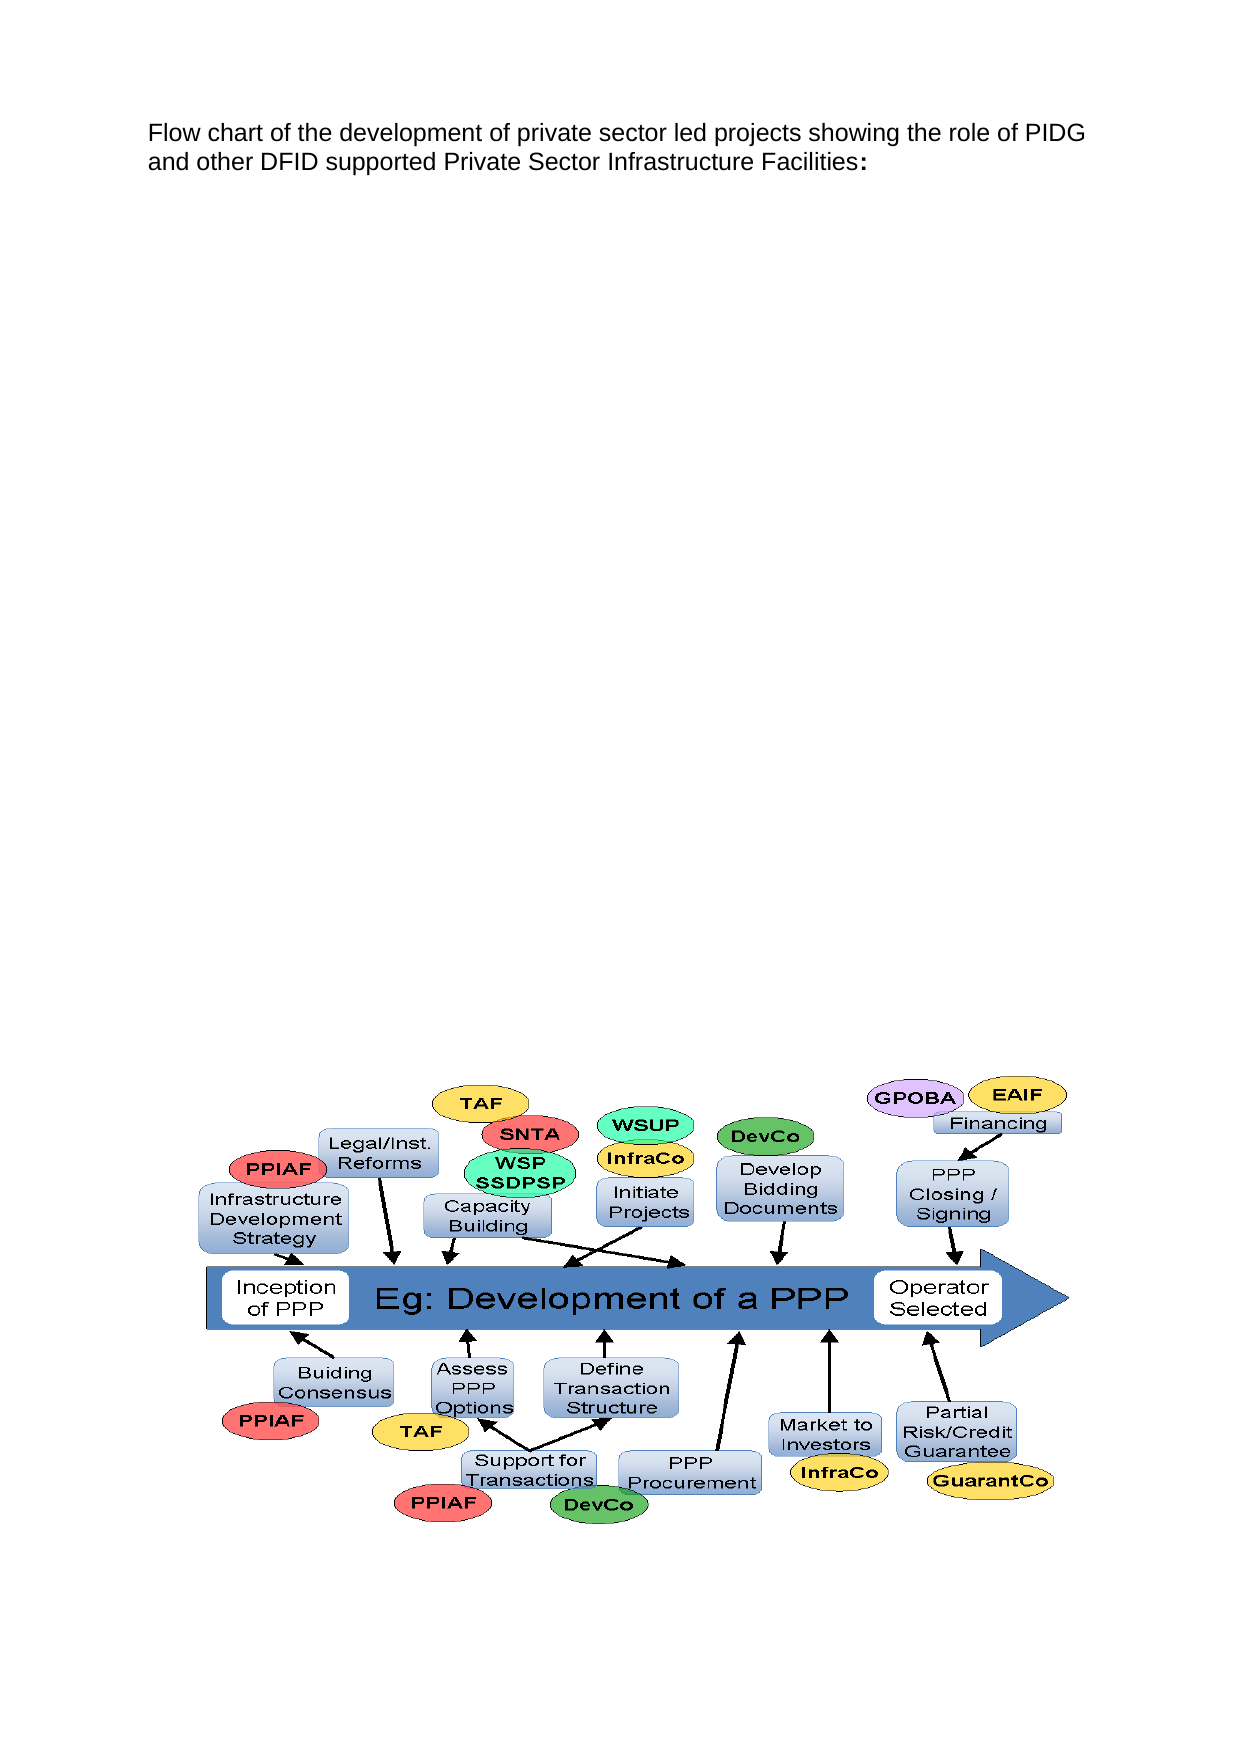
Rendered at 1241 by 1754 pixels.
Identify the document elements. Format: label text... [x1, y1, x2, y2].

text Flow chart of the development of private sector led projects showing the role of PIDG and other DFID supported Private Sector Infrastructure Facilities: [148, 118, 1092, 176]
